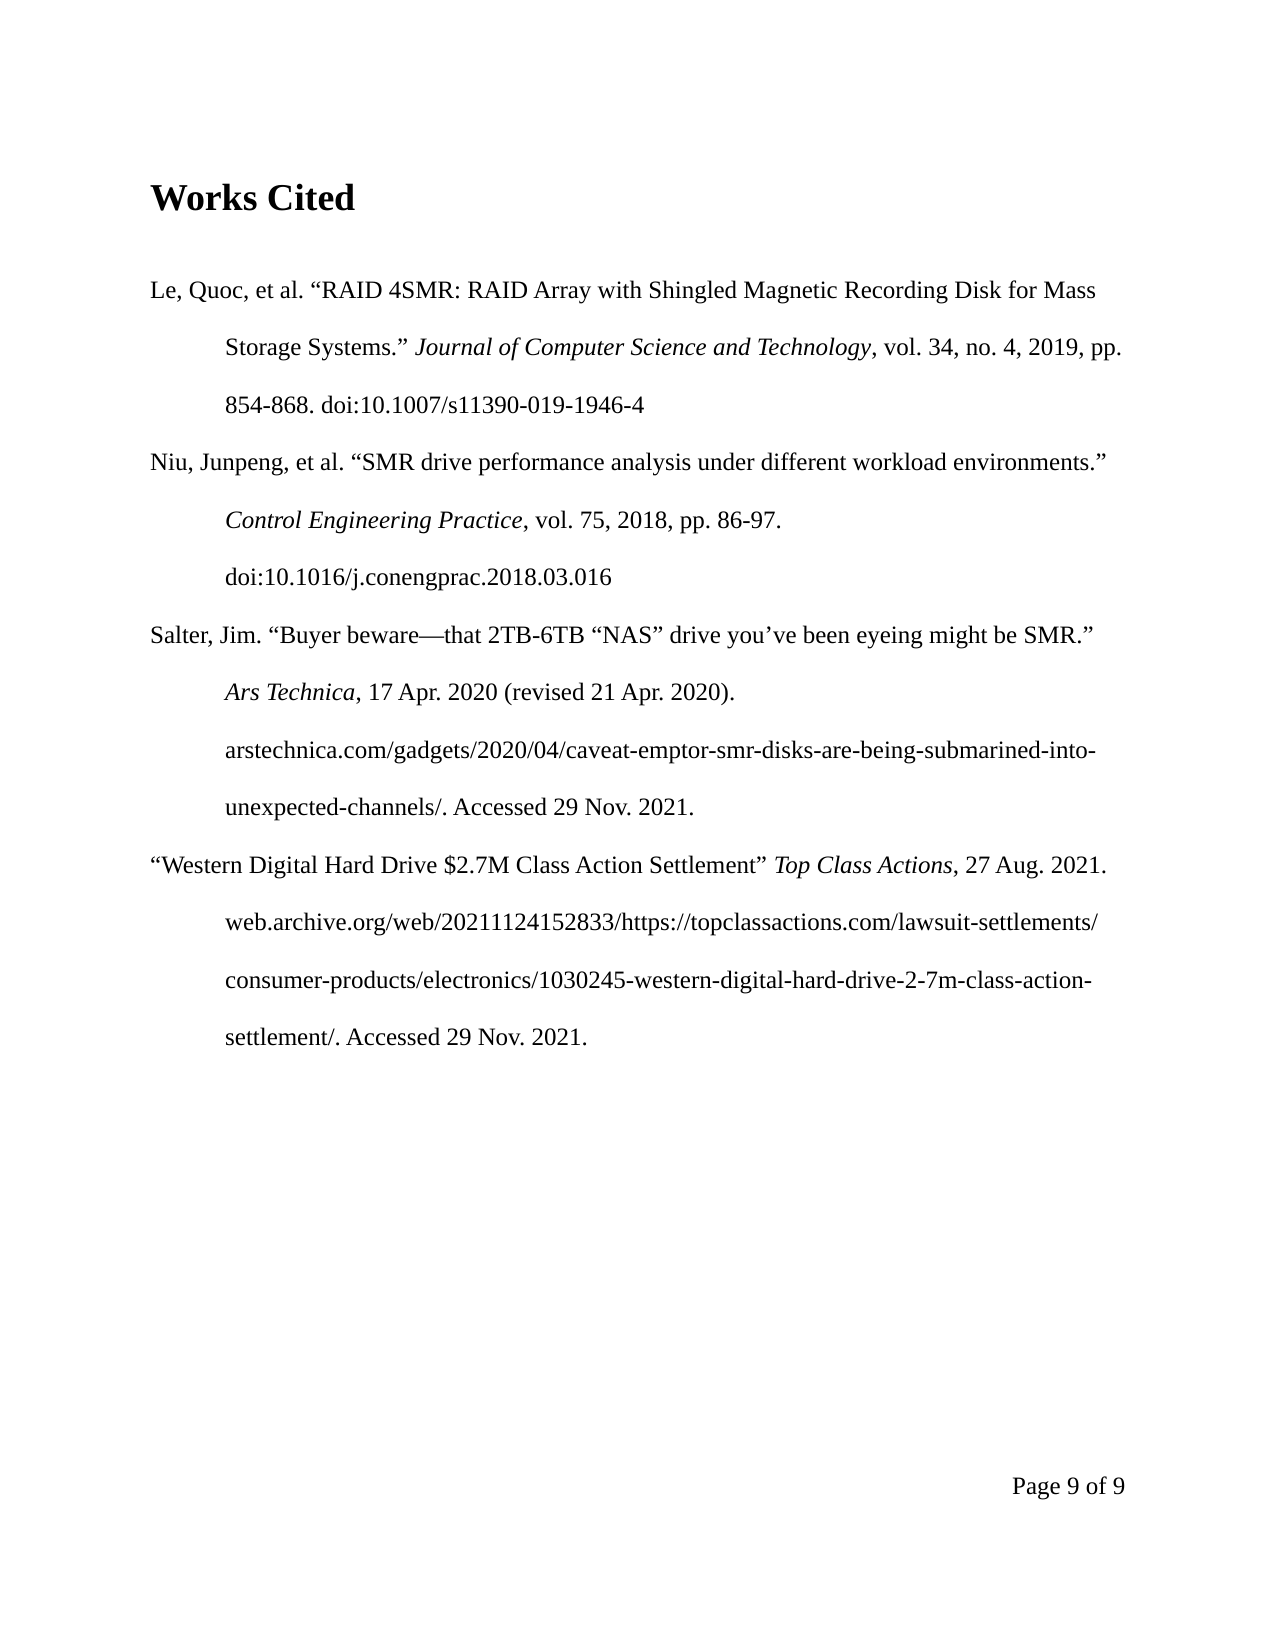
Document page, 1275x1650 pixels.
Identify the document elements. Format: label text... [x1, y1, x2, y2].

text Niu, Junpeng, et al. “SMR drive performance analysis under different workload environments.” Control Engineering Practice, vol. 75, 2018, pp. 86-97. doi:10.1016/j.conengprac.2018.03.016 [150, 447, 1125, 591]
text Salter, Jim. “Buyer beware—that 2TB-6TB “NAS” drive you’ve been eyeing might be SMR.” Ars Technica, 17 Apr. 2020 (revised 21 Apr. 2020). arstechnica.com/gadgets/2020/04/caveat-emptor-smr-disks-are-being-submarined-into-unexpected-channels/. Accessed 29 Nov. 2021. [150, 620, 1125, 821]
text “Western Digital Hard Drive $2.7M Class Action Settlement” Top Class Actions, 27 Aug. 2021. web.archive.org/web/20211124152833/https://topclassactions.com/lawsuit-settlements/consumer-products/electronics/1030245-western-digital-hard-drive-2-7m-class-action-settlement/. Accessed 29 Nov. 2021. [150, 850, 1125, 1051]
subtitle Works Cited [150, 175, 1125, 219]
text Le, Quoc, et al. “RAID 4SMR: RAID Array with Shingled Magnetic Recording Disk for Mass Storage Systems.” Journal of Computer Science and Technology, vol. 34, no. 4, 2019, pp. 854-868. doi:10.1007/s11390-019-1946-4 [150, 275, 1125, 418]
